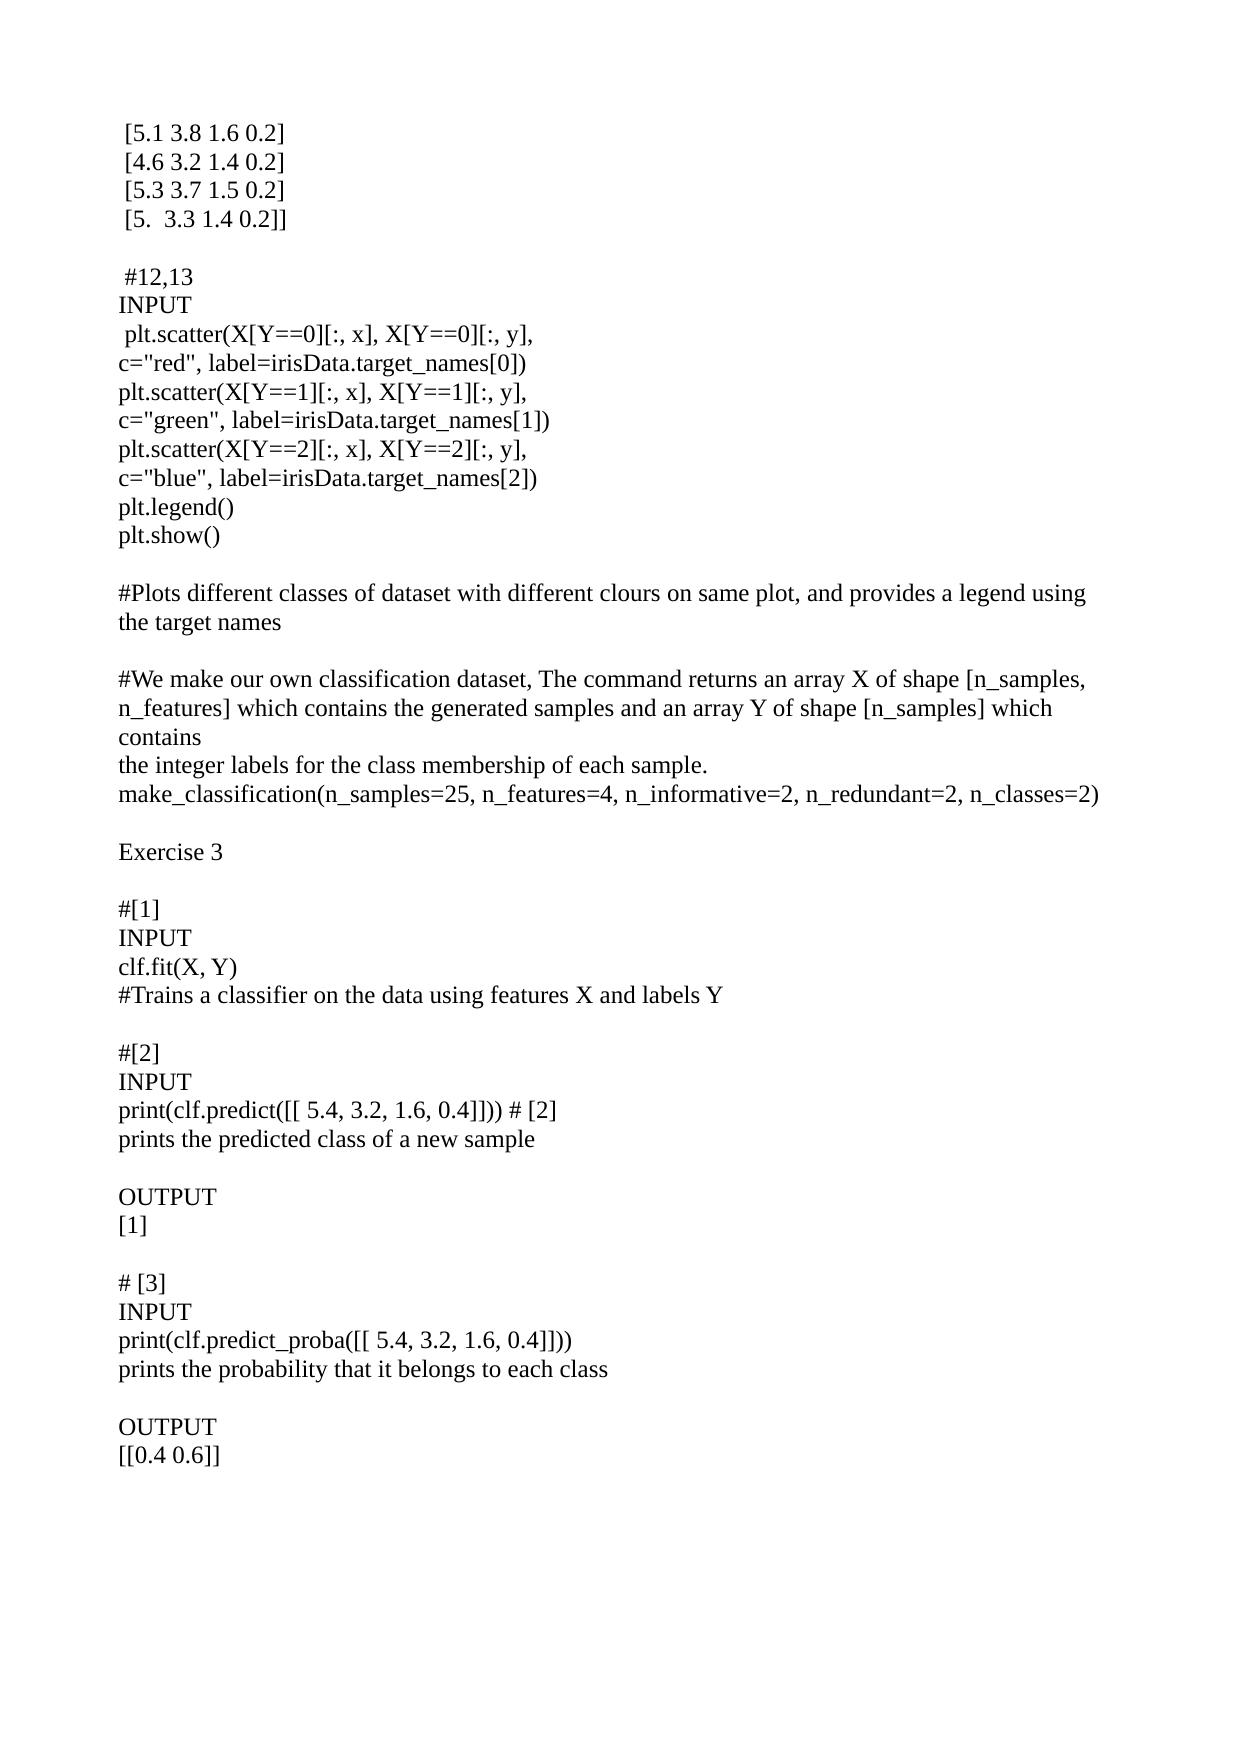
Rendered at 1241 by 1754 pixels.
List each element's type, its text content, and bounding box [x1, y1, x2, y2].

text [5. 3.3 1.4 0.2]] [118, 204, 1122, 233]
text INPUT [118, 923, 1122, 952]
text print(clf.predict_proba([[ 5.4, 3.2, 1.6, 0.4]])) [118, 1326, 1122, 1354]
text #We make our own classification dataset, The command returns an array X of shape [n_samples, [118, 664, 1122, 693]
text c="green", label=irisData.target_names[1]) [118, 406, 1122, 434]
text prints the predicted class of a new sample [118, 1124, 1122, 1153]
text OUTPUT [118, 1182, 1122, 1211]
text #12,13 [118, 262, 1122, 291]
text make_classification(n_samples=25, n_features=4, n_informative=2, n_redundant=2, n_classes=2) [118, 779, 1122, 808]
text #[2] [118, 1038, 1122, 1067]
text OUTPUT [118, 1412, 1122, 1441]
text plt.scatter(X[Y==0][:, x], X[Y==0][:, y], [118, 319, 1122, 348]
text INPUT [118, 291, 1122, 319]
text [1] [118, 1211, 1122, 1239]
text c="red", label=irisData.target_names[0]) [118, 348, 1122, 377]
text [5.1 3.8 1.6 0.2] [118, 118, 1122, 147]
text #[1] [118, 894, 1122, 923]
text INPUT [118, 1067, 1122, 1096]
text n_features] which contains the generated samples and an array Y of shape [n_samples] which contains [118, 693, 1122, 751]
text plt.scatter(X[Y==2][:, x], X[Y==2][:, y], [118, 434, 1122, 463]
text #Trains a classifier on the data using features X and labels Y [118, 981, 1122, 1009]
text clf.fit(X, Y) [118, 952, 1122, 981]
text plt.show() [118, 521, 1122, 549]
text #Plots different classes of dataset with different clours on same plot, and provides a legend using the target names [118, 578, 1122, 636]
text c="blue", label=irisData.target_names[2]) [118, 463, 1122, 492]
text [[0.4 0.6]] [118, 1441, 1122, 1469]
text INPUT [118, 1297, 1122, 1326]
text plt.scatter(X[Y==1][:, x], X[Y==1][:, y], [118, 377, 1122, 406]
text print(clf.predict([[ 5.4, 3.2, 1.6, 0.4]])) # [2] [118, 1096, 1122, 1124]
text Exercise 3 [118, 837, 1122, 866]
text # [3] [118, 1268, 1122, 1297]
text prints the probability that it belongs to each class [118, 1354, 1122, 1383]
text the integer labels for the class membership of each sample. [118, 751, 1122, 779]
text plt.legend() [118, 492, 1122, 521]
text [4.6 3.2 1.4 0.2] [118, 147, 1122, 176]
text [5.3 3.7 1.5 0.2] [118, 176, 1122, 204]
